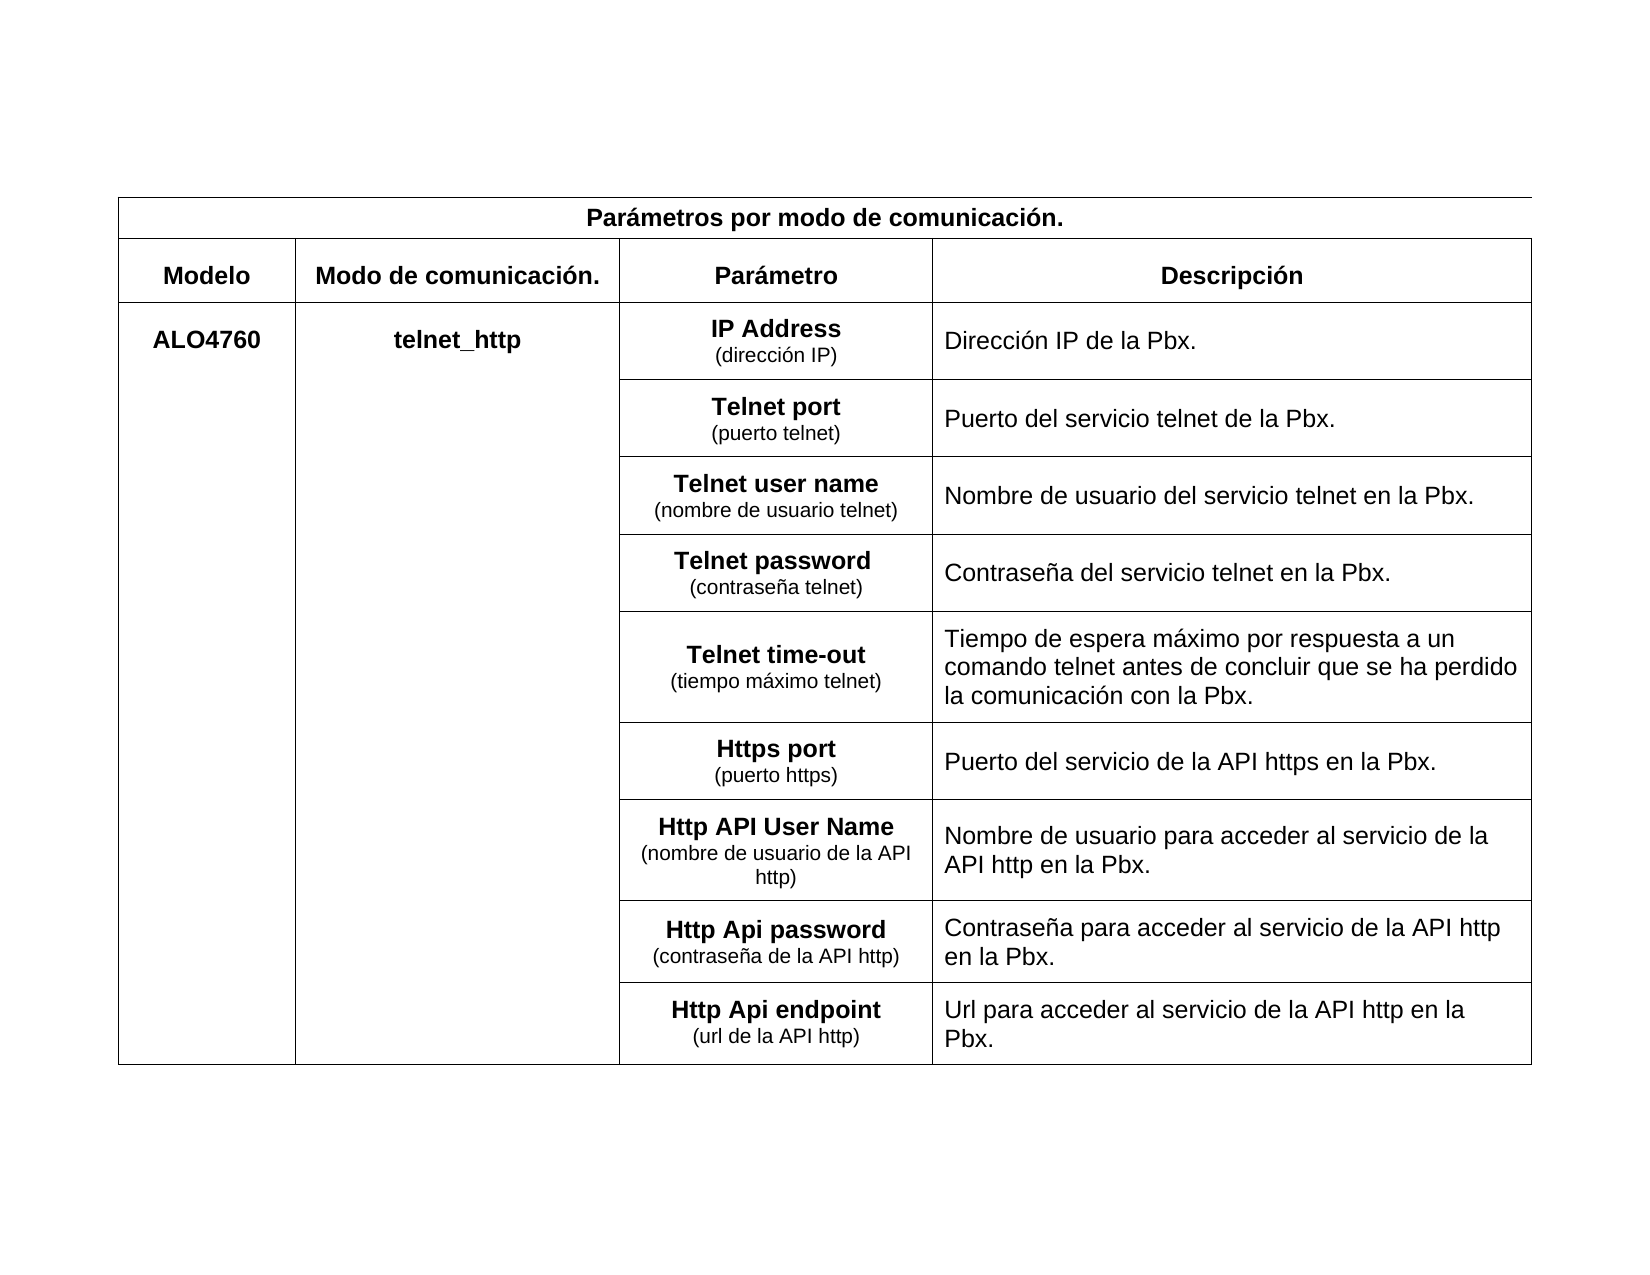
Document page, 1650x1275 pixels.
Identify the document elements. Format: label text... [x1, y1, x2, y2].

table_cell Puerto del servicio de la API https en la Pbx. [933, 723, 1531, 799]
table_cell Telnet password (contraseña telnet) [620, 535, 932, 611]
table_cell Telnet port (puerto telnet) [620, 380, 932, 456]
table_cell Http API User Name (nombre de usuario de la API http) [620, 800, 932, 900]
table_header Parámetros por modo de comunicación. [119, 198, 1532, 238]
table_cell Dirección IP de la Pbx. [933, 303, 1531, 379]
table_cell Puerto del servicio telnet de la Pbx. [933, 380, 1531, 456]
table_cell Modo de comunicación. [296, 239, 619, 302]
table_cell Nombre de usuario para acceder al servicio de la API http en la Pbx. [933, 800, 1531, 900]
table_cell Url para acceder al servicio de la API http en la Pbx. [933, 983, 1531, 1064]
table_cell Telnet time-out (tiempo máximo telnet) [620, 612, 932, 722]
table_cell Https port (puerto https) [620, 723, 932, 799]
table_cell Nombre de usuario del servicio telnet en la Pbx. [933, 457, 1531, 533]
table_cell Contraseña para acceder al servicio de la API http en la Pbx. [933, 901, 1531, 982]
table_cell Tiempo de espera máximo por respuesta a un comando telnet antes de concluir que se ha perdido la comunicación con la Pbx. [933, 612, 1531, 722]
table_cell Http Api endpoint (url de la API http) [620, 983, 932, 1064]
table_cell Http Api password (contraseña de la API http) [620, 901, 932, 982]
table_cell Descripción [933, 239, 1531, 302]
table_cell telnet_http [296, 303, 619, 1064]
table_cell Parámetro [620, 239, 932, 302]
table_cell Contraseña del servicio telnet en la Pbx. [933, 535, 1531, 611]
table_cell Modelo [119, 239, 295, 302]
table_cell ALO4760 [119, 303, 295, 1064]
table_cell Telnet user name (nombre de usuario telnet) [620, 457, 932, 533]
table_cell IP Address (dirección IP) [620, 303, 932, 379]
